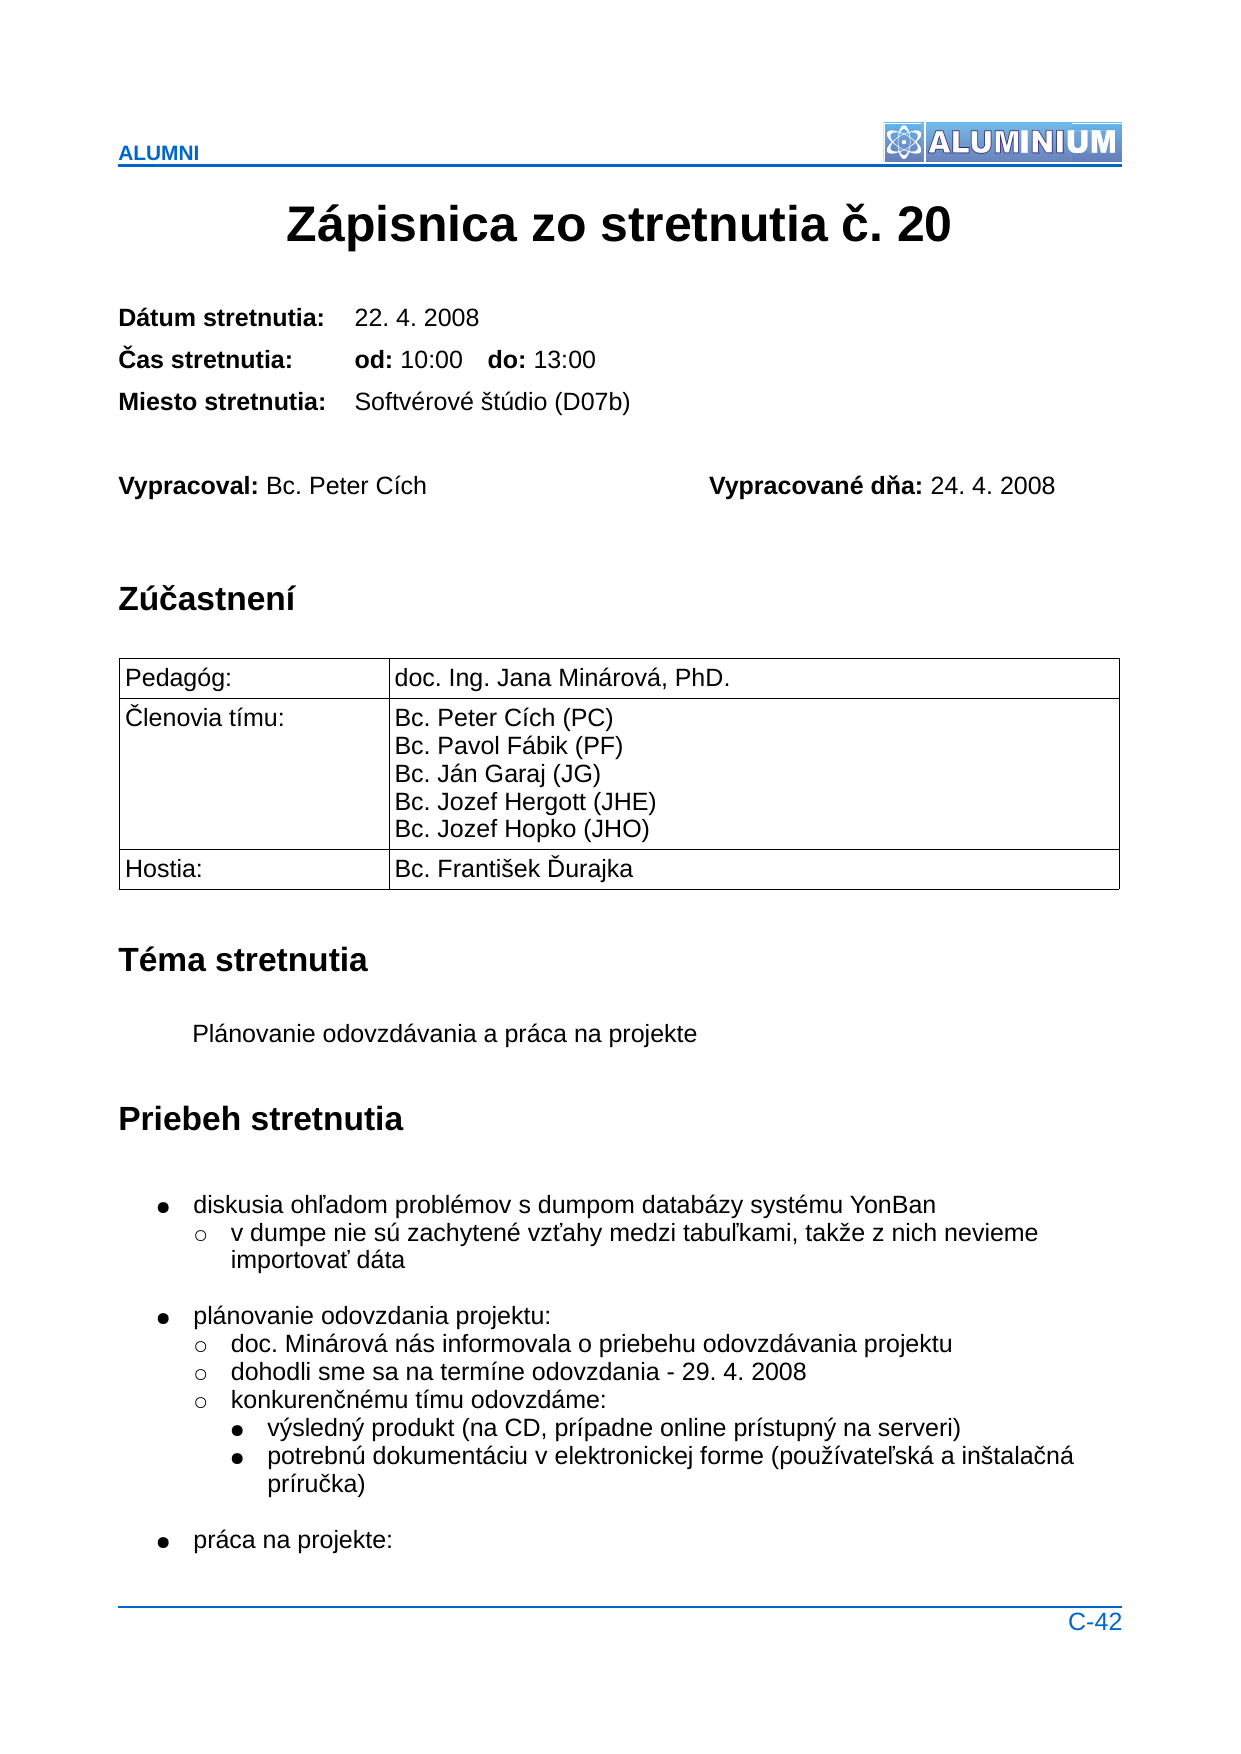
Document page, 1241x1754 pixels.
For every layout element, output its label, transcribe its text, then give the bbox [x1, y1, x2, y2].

table_header doc. Ing. Jana Minárová, PhD. [390, 659, 1119, 698]
list práca na projekte: [156, 1525, 1122, 1553]
list diskusia ohľadom problémov s dumpom databázy systému YonBan [156, 1190, 1122, 1218]
list konkurenčnému tímu odovzdáme: [193, 1386, 1122, 1414]
list doc. Minárová nás informovala o priebehu odovzdávania projektu [193, 1330, 1122, 1358]
list potrebnú dokumentáciu v elektronickej forme (používateľská a inštalačná príručka) [229, 1442, 1122, 1497]
list plánovanie odovzdania projektu: [156, 1302, 1122, 1330]
text Zápisnica zo stretnutia č. 20 [118, 196, 1122, 252]
table_cell Bc. František Ďurajka [390, 850, 1119, 888]
list dohodli sme sa na termíne odovzdania - 29. 4. 2008 [193, 1358, 1122, 1386]
text Dátum stretnutia: 22. 4. 2008 [118, 304, 1122, 332]
table_cell Hostia: [120, 850, 389, 888]
subtitle Téma stretnutia [118, 941, 1122, 979]
subtitle Priebeh stretnutia [118, 1100, 1122, 1138]
table_cell Bc. Peter Cích (PC) Bc. Pavol Fábik (PF) Bc. Ján Garaj (JG) Bc. Jozef Hergott (JHE) Bc. Jozef Hopko (JHO) [390, 699, 1119, 849]
table_header Pedagóg: [120, 659, 389, 698]
list výsledný produkt (na CD, prípadne online prístupný na serveri) [229, 1414, 1122, 1442]
subtitle Zúčastnení [118, 580, 1122, 618]
text Plánovanie odovzdávania a práca na projekte [118, 1019, 1122, 1047]
text Vypracoval: Bc. Peter Cích Vypracované dňa: 24. 4. 2008 [118, 472, 1122, 499]
table_cell Členovia tímu: [120, 699, 389, 849]
list v dumpe nie sú zachytené vzťahy medzi tabuľkami, takže z nich nevieme importovať dáta [193, 1218, 1122, 1274]
text Miesto stretnutia: Softvérové štúdio (D07b) [118, 388, 1122, 416]
text Čas stretnutia: od: 10:00 do: 13:00 [118, 346, 1122, 374]
